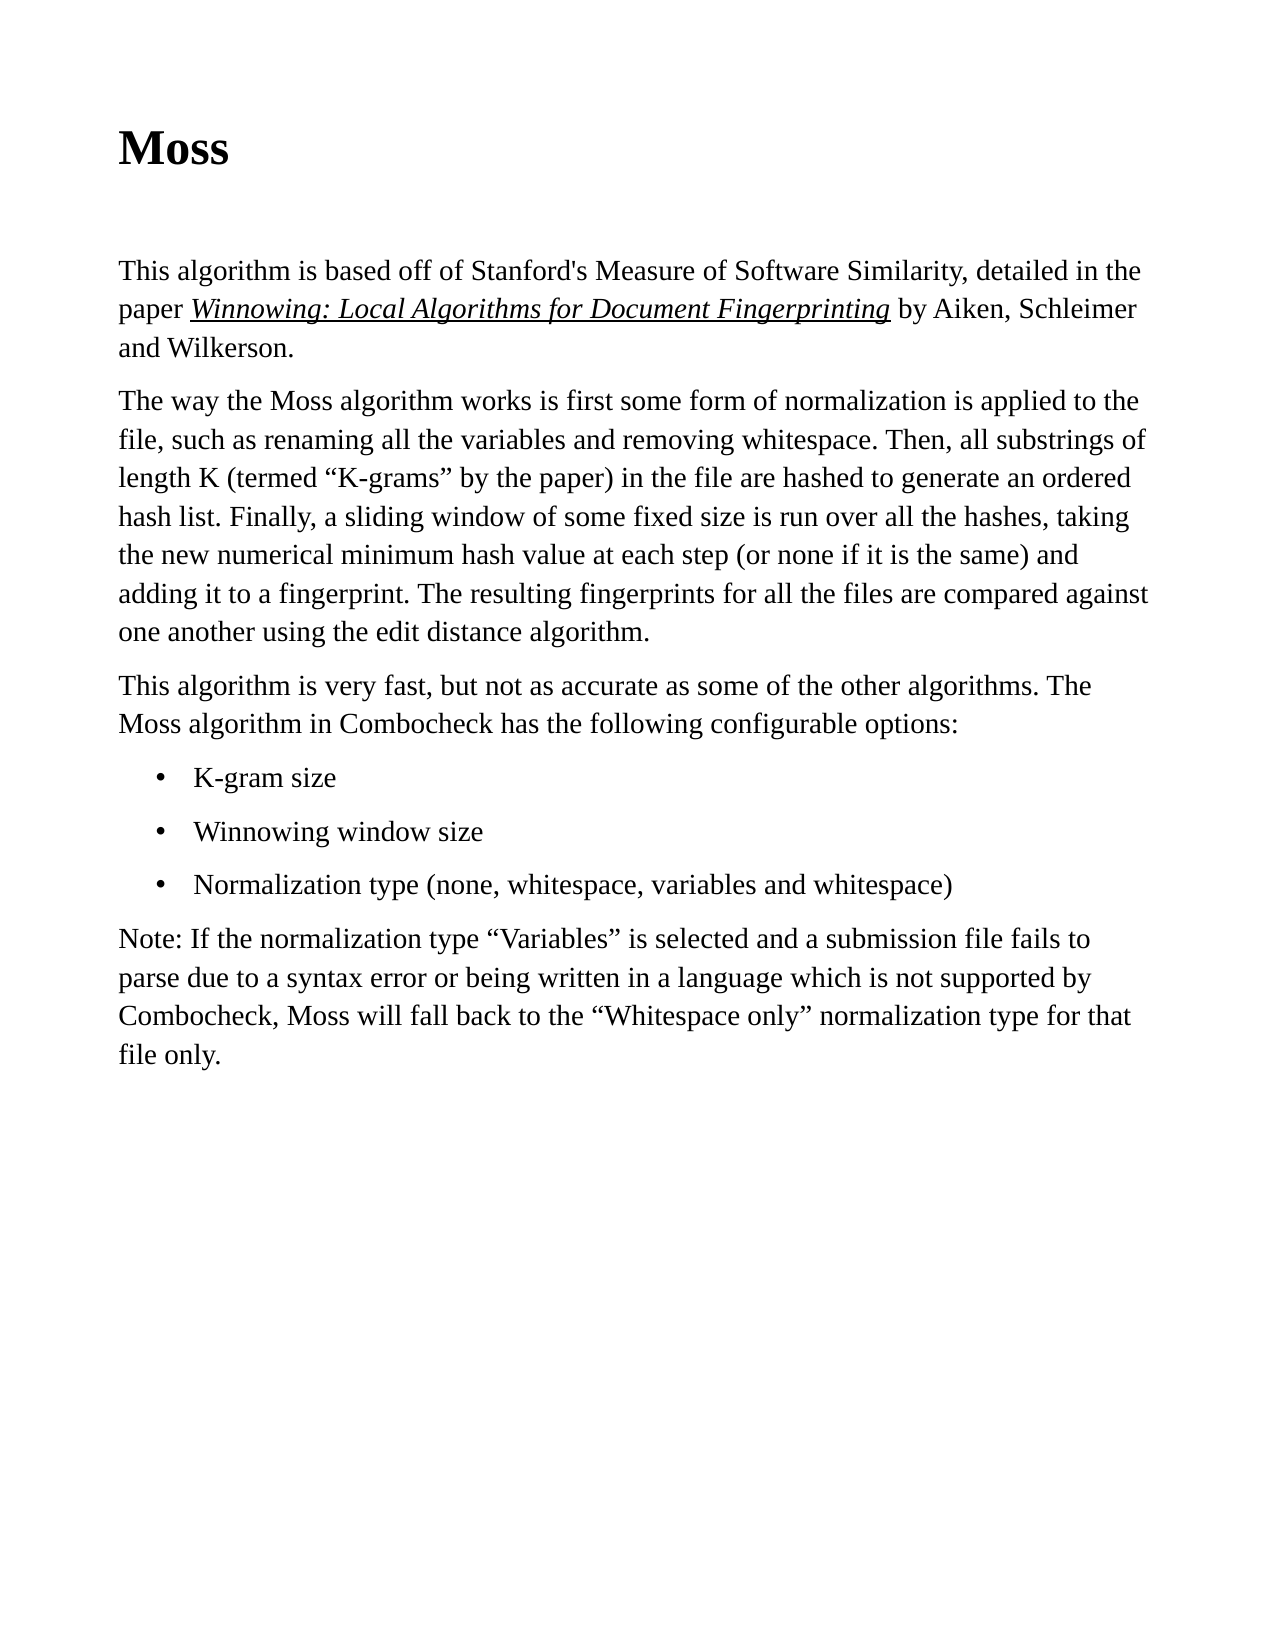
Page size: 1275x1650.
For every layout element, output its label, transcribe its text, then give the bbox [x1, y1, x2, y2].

text This algorithm is based off of Stanford's Measure of Software Similarity, detailed in the paper Winnowing: Local Algorithms for Document Fingerprinting by Aiken, Schleimer and Wilkerson. [118, 253, 1157, 363]
list Normalization type (none, whitespace, variables and whitespace) [156, 867, 1157, 901]
text Moss [118, 118, 1157, 176]
text The way the Moss algorithm works is first some form of normalization is applied to the file, such as renaming all the variables and removing whitespace. Then, all substrings of length K (termed “K-grams” by the paper) in the file are hashed to generate an ordered hash list. Finally, a sliding window of some fixed size is run over all the hashes, taking the new numerical minimum hash value at each step (or none if it is the same) and adding it to a fingerprint. The resulting fingerprints for all the files are compared against one another using the edit distance algorithm. [118, 383, 1157, 648]
text Note: If the normalization type “Variables” is selected and a submission file fails to parse due to a syntax error or being written in a language which is not supported by Combocheck, Moss will fall back to the “Whitespace only” normalization type for that file only. [118, 921, 1157, 1070]
list K-gram size [156, 760, 1157, 794]
list Winnowing window size [156, 814, 1157, 847]
text This algorithm is very fast, but not as accurate as some of the other algorithms. The Moss algorithm in Combocheck has the following configurable options: [118, 668, 1157, 740]
